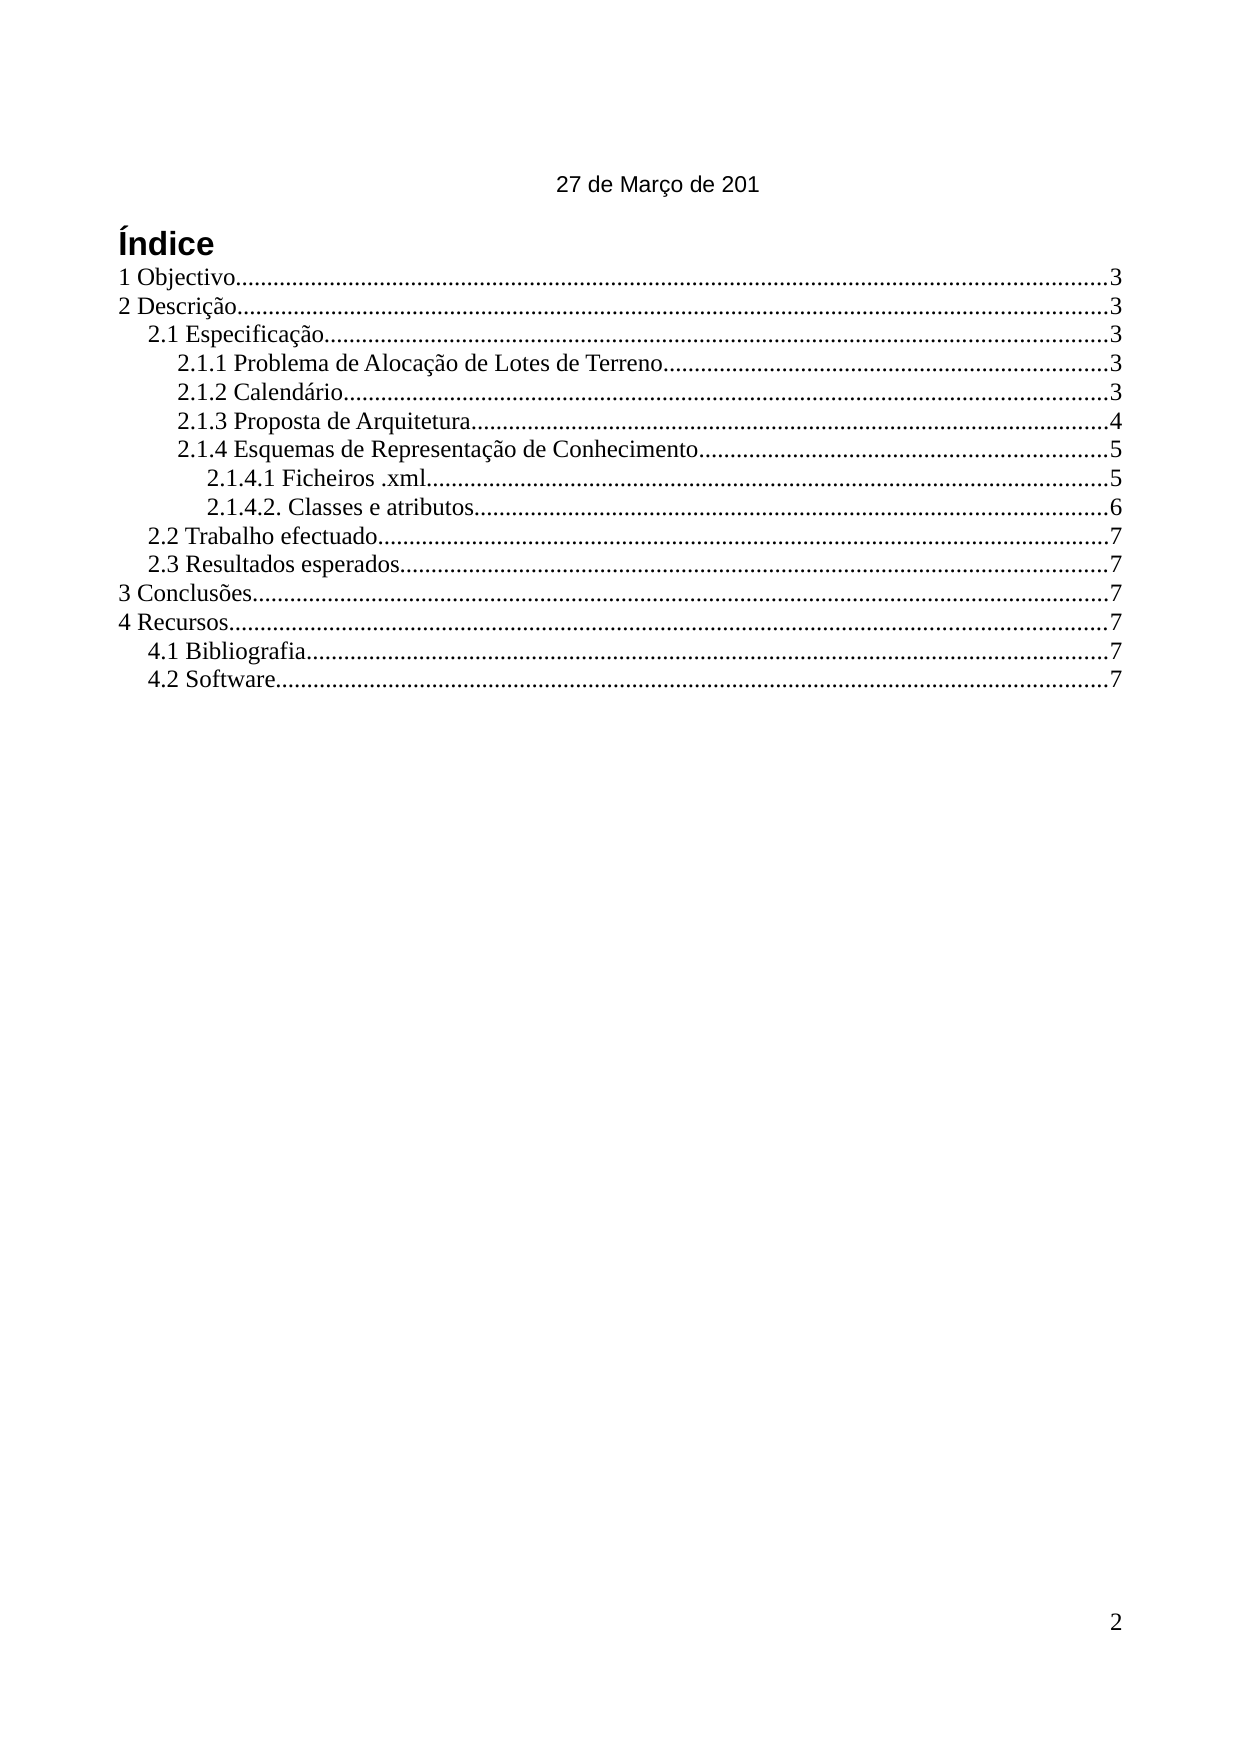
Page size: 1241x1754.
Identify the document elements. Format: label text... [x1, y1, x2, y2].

text 2.1.4.2. Classes e atributos 6 [207, 492, 1122, 521]
text 4.1 Bibliografia 7 [148, 636, 1122, 664]
subtitle Índice [118, 223, 1122, 262]
text 2.1.4 Esquemas de Representação de Conhecimento 5 [177, 434, 1122, 463]
text 4 Recursos 7 [118, 607, 1122, 636]
text 2 Descrição 3 [118, 291, 1122, 319]
text 4.2 Software 7 [148, 664, 1122, 693]
text 2.1.4.1 Ficheiros .xml 5 [207, 463, 1122, 492]
text 2.3 Resultados esperados 7 [148, 549, 1122, 578]
text 3 Conclusões 7 [118, 578, 1122, 607]
text 2.1.3 Proposta de Arquitetura 4 [177, 406, 1122, 434]
text 2.1 Especificação 3 [148, 319, 1122, 348]
text 2.1.2 Calendário 3 [177, 377, 1122, 406]
text 1 Objectivo 3 [118, 262, 1122, 291]
text 2.1.1 Problema de Alocação de Lotes de Terreno 3 [177, 348, 1122, 377]
text 27 de Março de 201 [118, 171, 1122, 197]
text 2.2 Trabalho efectuado 7 [148, 521, 1122, 549]
